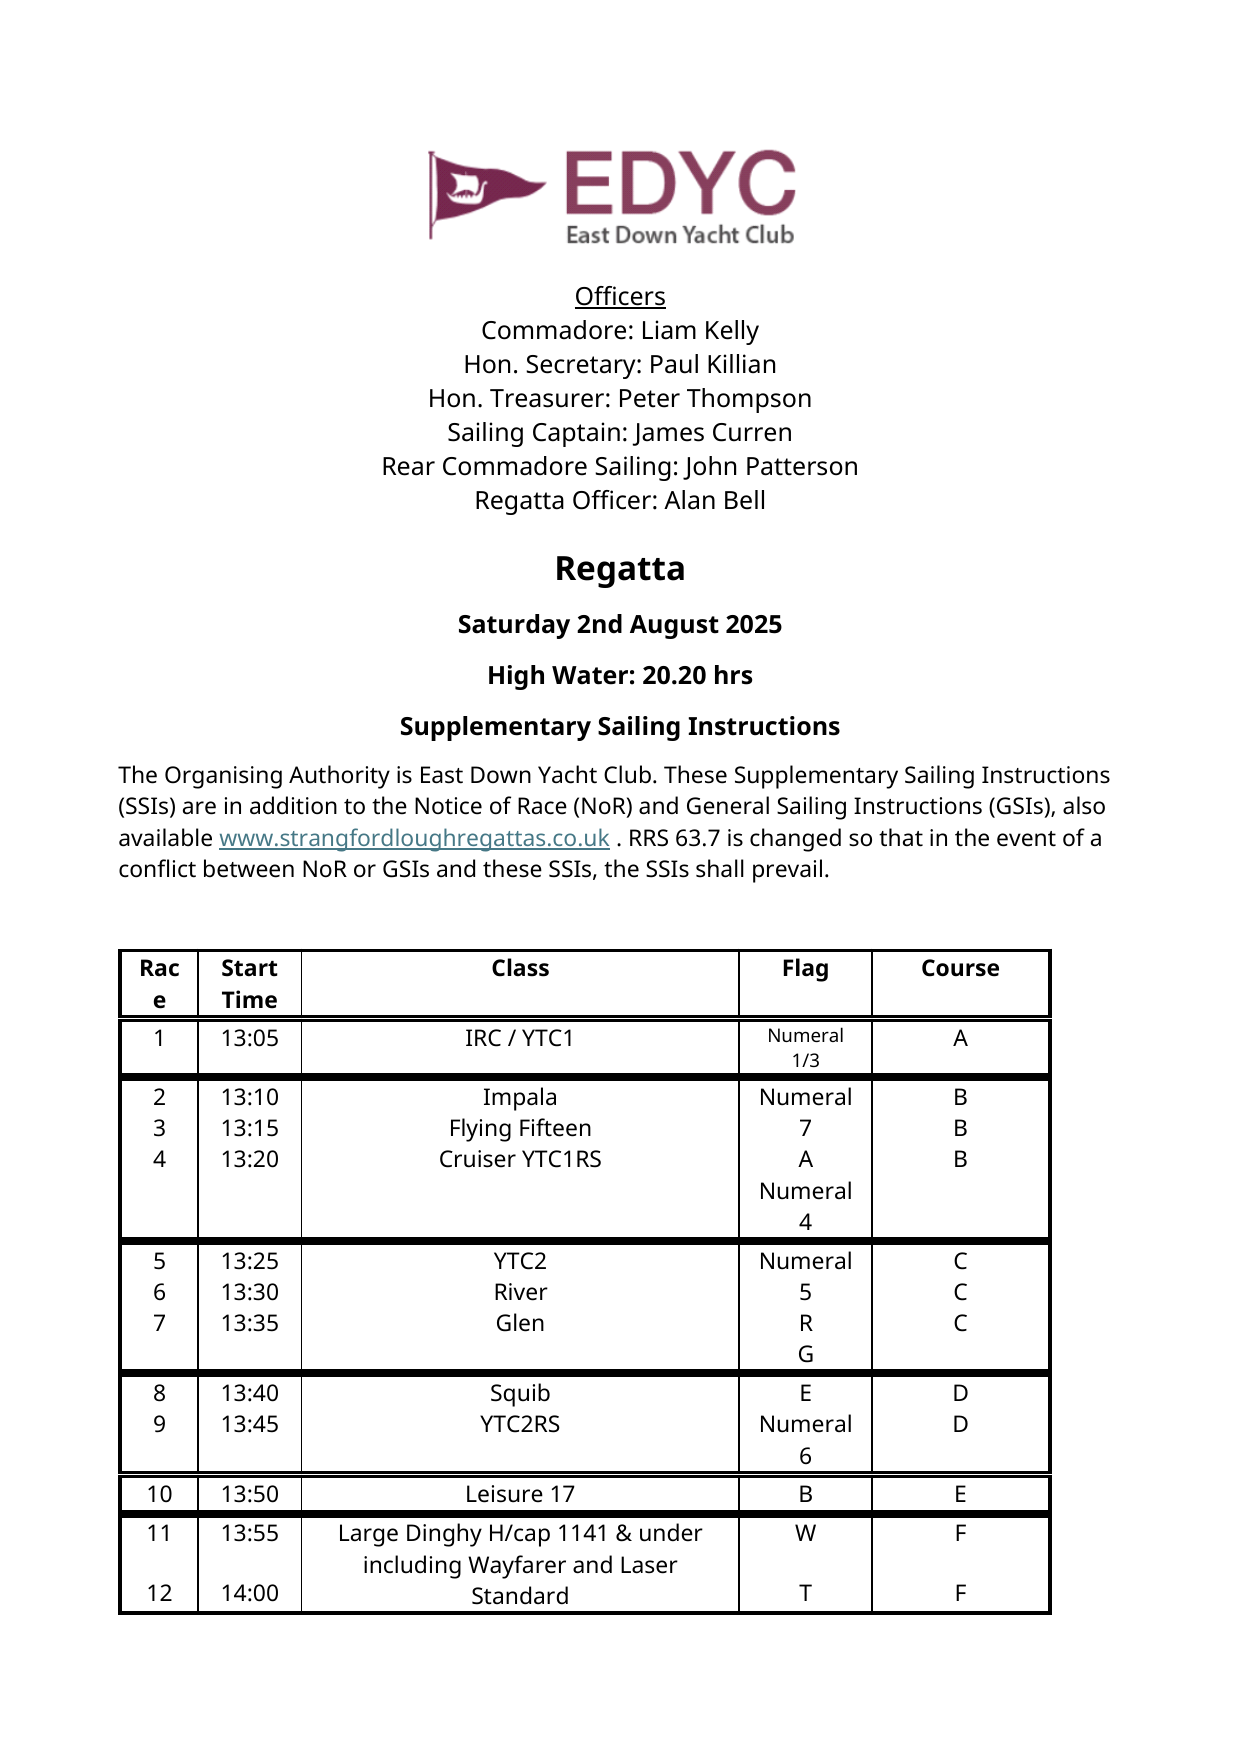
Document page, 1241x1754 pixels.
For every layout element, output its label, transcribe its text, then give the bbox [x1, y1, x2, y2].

table_cell Numeral 1/3 [740, 1022, 871, 1073]
table_cell Impala Flying Fifteen Cruiser YTC1RS [302, 1081, 738, 1237]
table_header Race [122, 952, 197, 1015]
table_cell 13:25 13:30 13:35 [199, 1245, 301, 1369]
table_cell A [873, 1022, 1048, 1073]
table_cell Sailing Captain: James Curren [151, 415, 1090, 448]
text Supplementary Sailing Instructions [118, 708, 1122, 742]
table_cell Leisure 17 [302, 1478, 738, 1510]
table_cell 8 9 [122, 1377, 197, 1471]
table_cell YTC2 River Glen [302, 1245, 738, 1369]
table_cell W T [740, 1518, 871, 1611]
text Saturday 2nd August 2025 [118, 607, 1122, 641]
text The Organising Authority is East Down Yacht Club. These Supplementary Sailing Instructions (SSIs) are in addition to the Notice of Race (NoR) and General Sailing Instructions (GSIs), also available www.strangfordloughregattas.co.uk . RRS 63.7 is changed so that in the event of a conflict between NoR or GSIs and these SSIs, the SSIs shall prevail. [118, 759, 1122, 884]
table_cell 5 6 7 [122, 1245, 197, 1369]
table_cell F F [873, 1518, 1048, 1611]
table_cell 13:40 13:45 [199, 1377, 301, 1471]
text High Water: 20.20 hrs [118, 657, 1122, 692]
table_cell IRC / YTC1 [302, 1022, 738, 1073]
table_cell Rear Commadore Sailing: John Patterson [151, 449, 1090, 483]
table_cell Large Dinghy H/cap 1141 & under including Wayfarer and Laser Standard [302, 1518, 738, 1611]
table_cell Numeral 5 R G [740, 1245, 871, 1369]
table_cell 13:50 [199, 1478, 301, 1510]
table_cell [151, 517, 1090, 545]
table_cell C C C [873, 1245, 1048, 1369]
table_cell 1 [122, 1022, 197, 1073]
table_cell 13:55 14:00 [199, 1518, 301, 1611]
table_cell 11 12 [122, 1518, 197, 1611]
table_cell 10 [122, 1478, 197, 1510]
table_header Course [873, 952, 1048, 1015]
table_cell Hon. Treasurer: Peter Thompson [151, 380, 1090, 414]
table_cell B B B [873, 1081, 1048, 1237]
table_header Start Time [199, 952, 301, 1015]
table_cell Numeral 7 A Numeral 4 [740, 1081, 871, 1237]
table_cell Commadore: Liam Kelly [151, 312, 1090, 346]
table_cell D D [873, 1377, 1048, 1471]
table_cell E Numeral 6 [740, 1377, 871, 1471]
table_cell Hon. Secretary: Paul Killian [151, 346, 1090, 380]
table_cell B [740, 1478, 871, 1510]
table_cell Squib YTC2RS [302, 1377, 738, 1471]
table_cell 13:05 [199, 1022, 301, 1073]
table_header Flag [740, 952, 871, 1015]
table_cell 2 3 4 [122, 1081, 197, 1237]
table_header Class [302, 952, 738, 1015]
text Regatta [118, 545, 1122, 590]
table_cell E [873, 1478, 1048, 1510]
table_cell Regatta Officer: Alan Bell [151, 483, 1090, 517]
table_cell 13:10 13:15 13:20 [199, 1081, 301, 1237]
table_header Officers [151, 278, 1090, 312]
